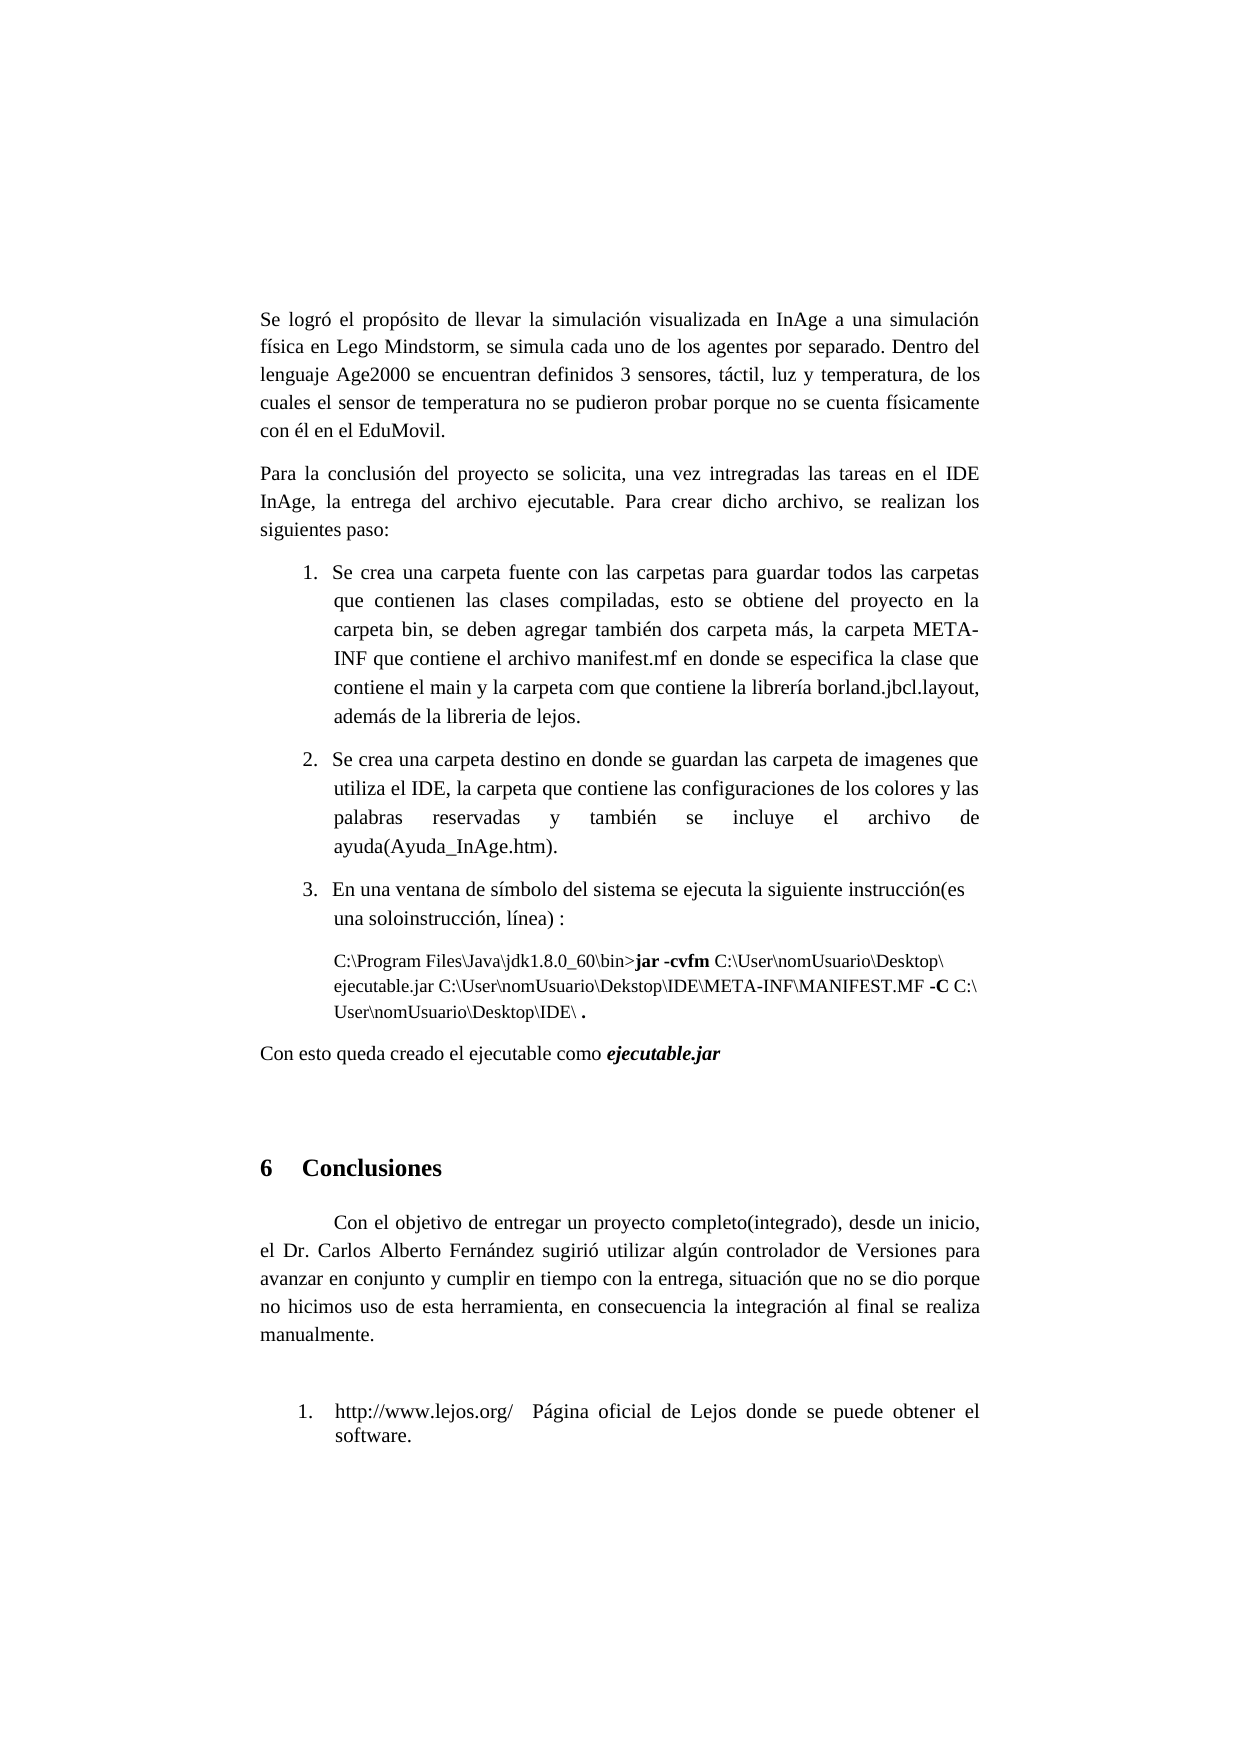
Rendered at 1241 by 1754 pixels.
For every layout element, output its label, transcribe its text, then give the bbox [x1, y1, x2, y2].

list Con esto queda creado el ejecutable como ejecutable.jar [230, 1042, 980, 1065]
text Para la conclusión del proyecto se solicita, una vez intregradas las tareas en el IDE InAge, la entrega del archivo ejecutable. Para crear dicho archivo, se realizan los siguientes paso: [260, 461, 980, 540]
list Se crea una carpeta fuente con las carpetas para guardar todos las carpetas que contienen las clases compiladas, esto se obtiene del proyecto en la carpeta bin, se deben agregar también dos carpeta más, la carpeta META-INF que contiene el archivo manifest.mf en donde se especifica la clase que contiene el main y la carpeta com que contiene la librería borland.jbcl.layout, además de la libreria de lejos. [302, 559, 980, 728]
list Se crea una carpeta destino en donde se guardan las carpeta de imagenes que utiliza el IDE, la carpeta que contiene las configuraciones de los colores y las palabras reservadas y también se incluye el archivo de ayuda(Ayuda_InAge.htm). [302, 747, 980, 858]
text Con el objetivo de entregar un proyecto completo(integrado), desde un inicio, el Dr. Carlos Alberto Fernández sugirió utilizar algún controlador de Versiones para avanzar en conjunto y cumplir en tiempo con la entrega, situación que no se dio porque no hicimos uso de esta herramienta, en consecuencia la integración al final se realiza manualmente. [260, 1211, 980, 1346]
list En una ventana de símbolo del sistema se ejecuta la siguiente instrucción(es una soloinstrucción, línea) : [302, 877, 980, 930]
list C:\Program Files\Java\jdk1.8.0_60\bin>jar -cvfm C:\User\nomUsuario\Desktop\ejecutable.jar C:\User\nomUsuario\Dekstop\IDE\META-INF\MANIFEST.MF -C C:\User\nomUsuario\Desktop\IDE\ . [302, 949, 980, 1023]
text Se logró el propósito de llevar la simulación visualizada en InAge a una simulación física en Lego Mindstorm, se simula cada uno de los agentes por separado. Dentro del lenguaje Age2000 se encuentran definidos 3 sensores, táctil, luz y temperatura, de los cuales el sensor de temperatura no se pudieron probar porque no se cuenta físicamente con él en el EduMovil. [260, 307, 980, 442]
subtitle Conclusiones [260, 1153, 980, 1182]
